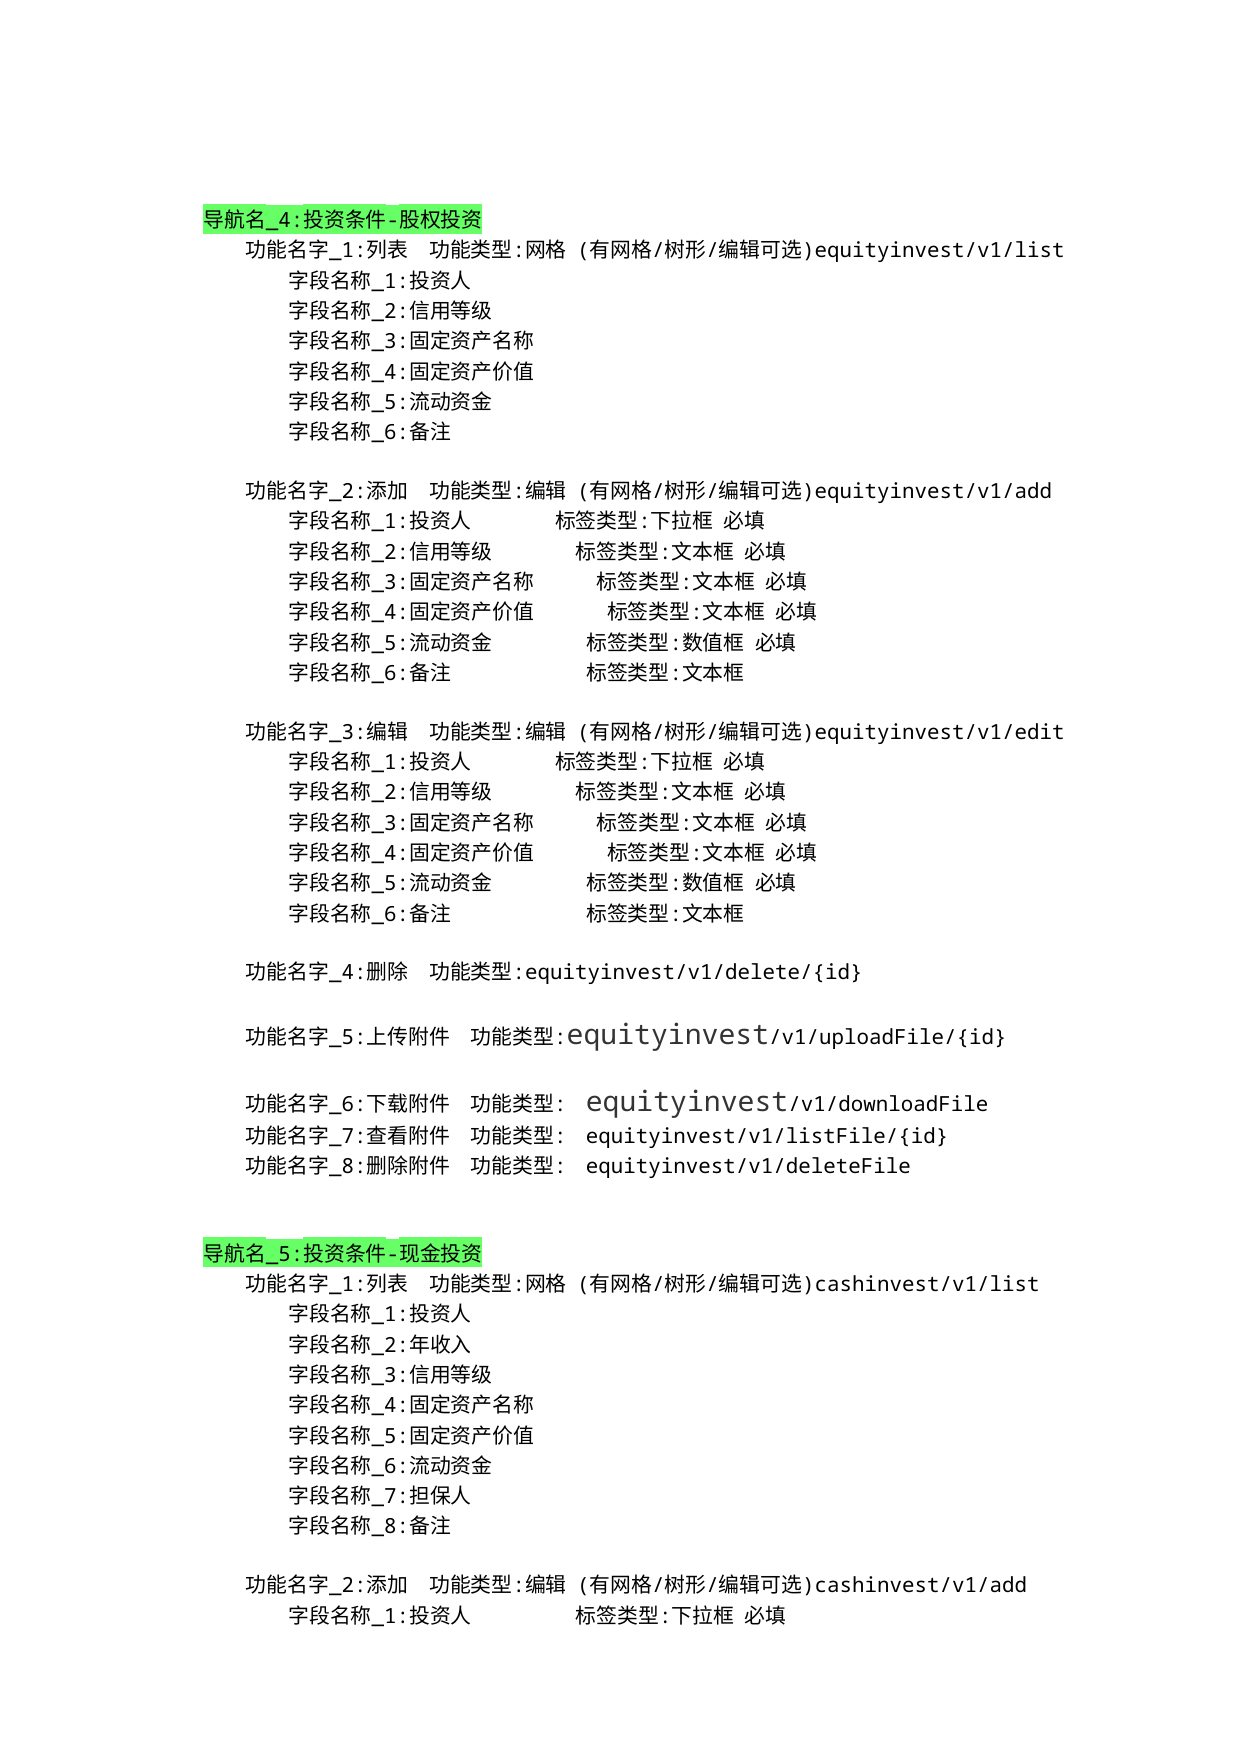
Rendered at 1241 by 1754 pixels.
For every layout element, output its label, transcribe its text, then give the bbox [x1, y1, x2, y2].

text 字段名称_1:投资人 [118, 264, 1122, 294]
text 字段名称_7:担保人 [118, 1479, 1122, 1510]
text 功能名字_2:添加 功能类型:编辑 (有网格/树形/编辑可选)equityinvest/v1/add [118, 474, 1122, 505]
text 字段名称_8:备注 [118, 1510, 1122, 1540]
text 字段名称_3:信用等级 [118, 1358, 1122, 1388]
text 功能名字_2:添加 功能类型:编辑 (有网格/树形/编辑可选)cashinvest/v1/add [118, 1568, 1122, 1599]
text 功能名字_1:列表 功能类型:网格 (有网格/树形/编辑可选)cashinvest/v1/list [118, 1267, 1122, 1298]
text 字段名称_5:流动资金 标签类型:数值框 必填 [118, 626, 1122, 656]
text 字段名称_2:信用等级 标签类型:文本框 必填 [118, 535, 1122, 565]
text 字段名称_3:固定资产名称 标签类型:文本框 必填 [118, 565, 1122, 596]
text 字段名称_1:投资人 标签类型:下拉框 必填 [118, 505, 1122, 535]
text 功能名字_5:上传附件 功能类型:equityinvest/v1/uploadFile/{id} [118, 1014, 1122, 1053]
text 字段名称_4:固定资产价值 标签类型:文本框 必填 [118, 596, 1122, 626]
text 功能名字_4:删除 功能类型:equityinvest/v1/delete/{id} [118, 956, 1122, 986]
text 字段名称_6:备注 标签类型:文本框 [118, 656, 1122, 687]
text 功能名字_3:编辑 功能类型:编辑 (有网格/树形/编辑可选)equityinvest/v1/edit [118, 715, 1122, 745]
text 字段名称_4:固定资产价值 标签类型:文本框 必填 [118, 836, 1122, 867]
text 字段名称_1:投资人 [118, 1298, 1122, 1328]
text 功能名字_8:删除附件 功能类型: equityinvest/v1/deleteFile [118, 1150, 1122, 1180]
text 字段名称_2:信用等级 [118, 294, 1122, 325]
text 字段名称_5:流动资金 标签类型:数值框 必填 [118, 867, 1122, 897]
text 字段名称_6:备注 [118, 416, 1122, 446]
text 字段名称_3:固定资产名称 标签类型:文本框 必填 [118, 806, 1122, 836]
text 字段名称_5:流动资金 [118, 385, 1122, 416]
text 字段名称_1:投资人 标签类型:下拉框 必填 [118, 745, 1122, 776]
text 字段名称_6:备注 标签类型:文本框 [118, 897, 1122, 927]
text 功能名字_7:查看附件 功能类型: equityinvest/v1/listFile/{id} [118, 1119, 1122, 1150]
text 功能名字_1:列表 功能类型:网格 (有网格/树形/编辑可选)equityinvest/v1/list [118, 234, 1122, 264]
text 字段名称_3:固定资产名称 [118, 325, 1122, 355]
text 功能名字_6:下载附件 功能类型: equityinvest/v1/downloadFile [118, 1081, 1122, 1119]
text 字段名称_4:固定资产价值 [118, 355, 1122, 385]
text 字段名称_2:年收入 [118, 1328, 1122, 1358]
text 导航名_5:投资条件-现金投资 [118, 1237, 1122, 1267]
text 字段名称_2:信用等级 标签类型:文本框 必填 [118, 776, 1122, 806]
text 字段名称_5:固定资产价值 [118, 1419, 1122, 1449]
text 导航名_4:投资条件-股权投资 [118, 203, 1122, 234]
text 字段名称_1:投资人 标签类型:下拉框 必填 [118, 1599, 1122, 1629]
text 字段名称_6:流动资金 [118, 1449, 1122, 1479]
text 字段名称_4:固定资产名称 [118, 1388, 1122, 1419]
